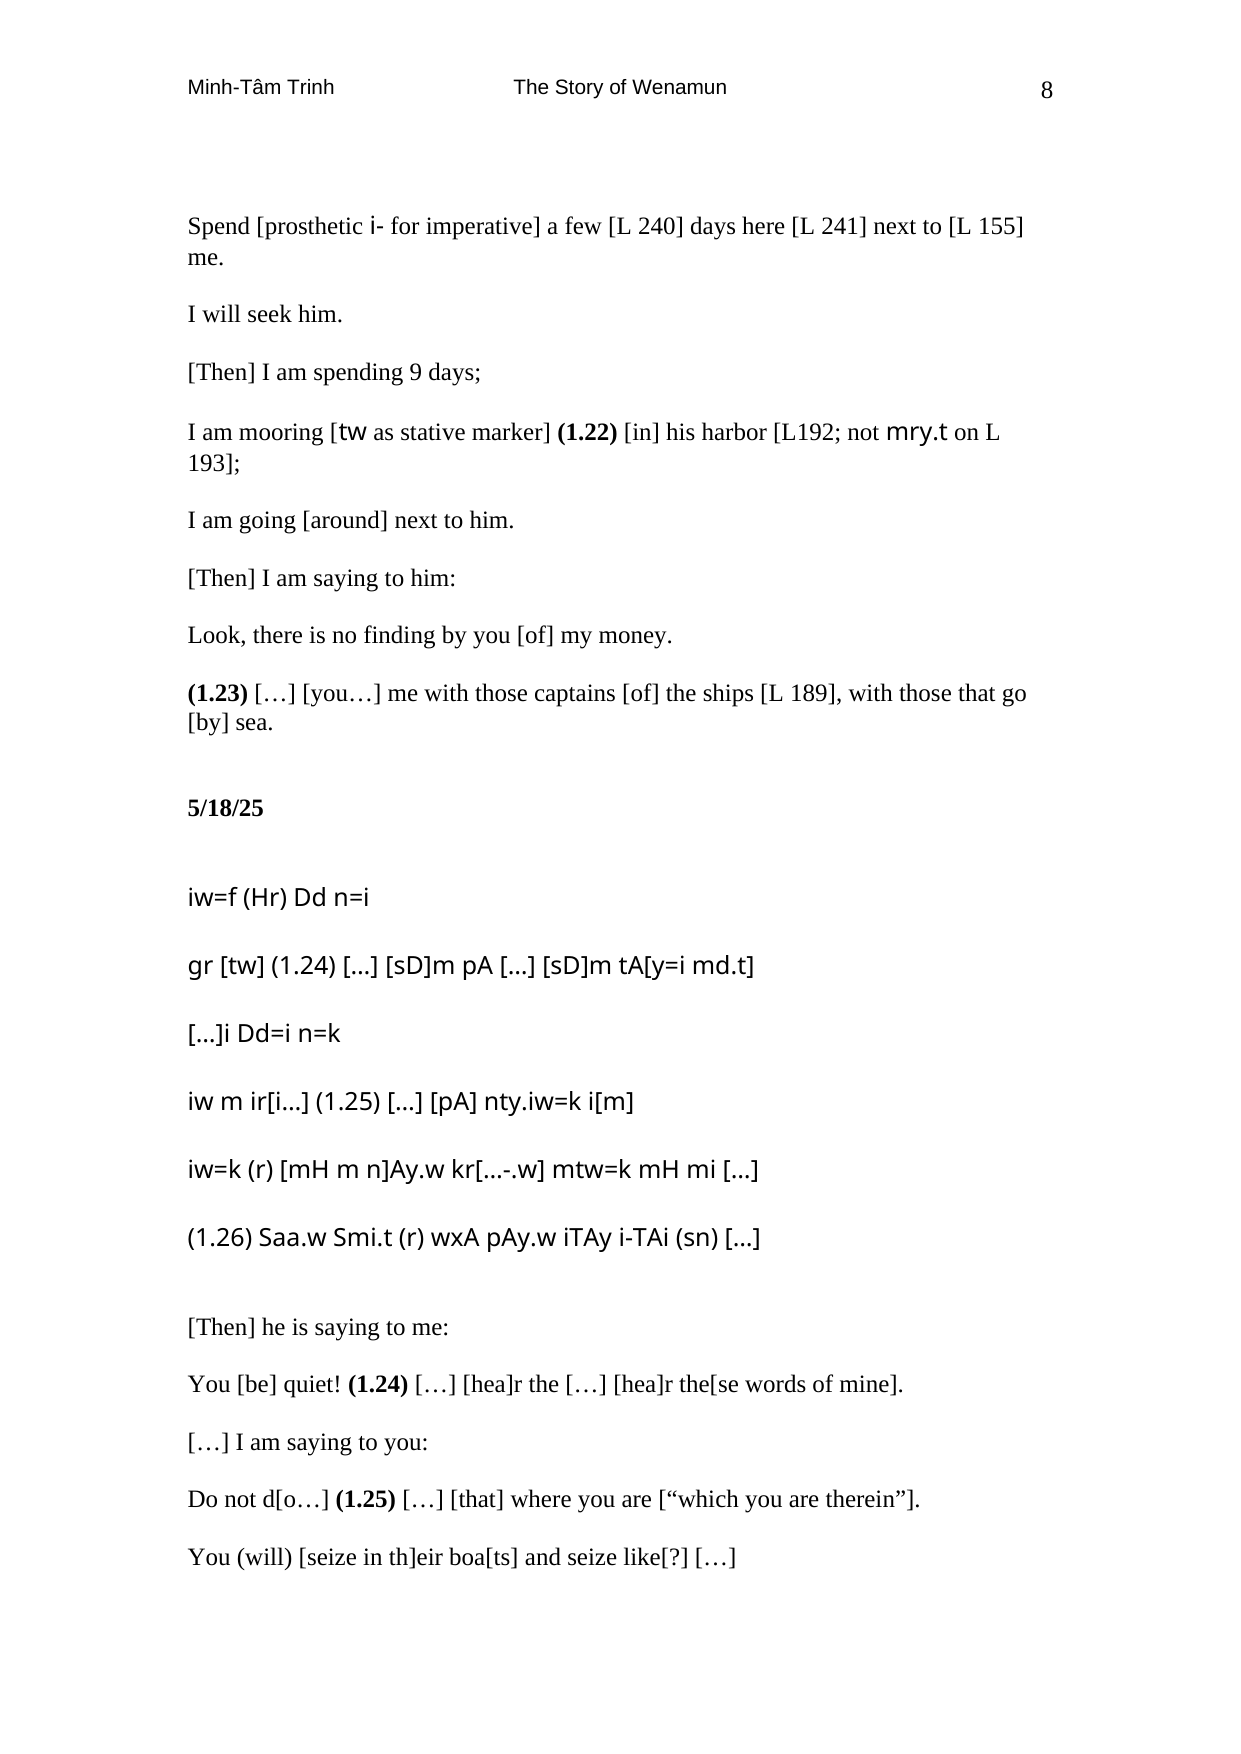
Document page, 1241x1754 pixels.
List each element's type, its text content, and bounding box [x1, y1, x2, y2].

text […]i Dd=i n=k [187, 1016, 1053, 1050]
text I am going [around] next to him. [187, 506, 1053, 534]
text Spend [prosthetic i- for imperative] a few [L 240] days here [L 241] next to [L 155] me. [187, 207, 1053, 270]
text 5/18/25 [187, 793, 1053, 822]
text You (will) [seize in th]eir boa[ts] and seize like[?] […] [187, 1542, 1053, 1570]
text You [be] quiet! (1.24) […] [hea]r the […] [hea]r the[se words of mine]. [187, 1369, 1053, 1398]
text [Then] I am spending 9 days; [187, 357, 1053, 385]
text I will seek him. [187, 299, 1053, 328]
text iw=k (r) [mH m n]Ay.w kr[…-.w] mtw=k mH mi […] [187, 1152, 1053, 1186]
text iw m ir[i…] (1.25) […] [pA] nty.iw=k i[m] [187, 1084, 1053, 1118]
text [Then] I am saying to him: [187, 563, 1053, 592]
text Do not d[o…] (1.25) […] [that] where you are [“which you are therein”]. [187, 1484, 1053, 1513]
text (1.23) […] [you…] me with those captains [of] the ships [L 189], with those that go [by] sea. [187, 678, 1053, 736]
text gr [tw] (1.24) […] [sD]m pA […] [sD]m tA[y=i md.t] [187, 947, 1053, 982]
text […] I am saying to you: [187, 1427, 1053, 1455]
text Look, there is no finding by you [of] my money. [187, 621, 1053, 649]
text [Then] he is saying to me: [187, 1312, 1053, 1340]
text I am mooring [tw as stative marker] (1.22) [in] his harbor [L192; not mry.t on L 193]; [187, 414, 1053, 477]
text iw=f (Hr) Dd n=i [187, 879, 1053, 913]
text (1.26) Saa.w Smi.t (r) wxA pAy.w iTAy i-TAi (sn) […] [187, 1220, 1053, 1254]
